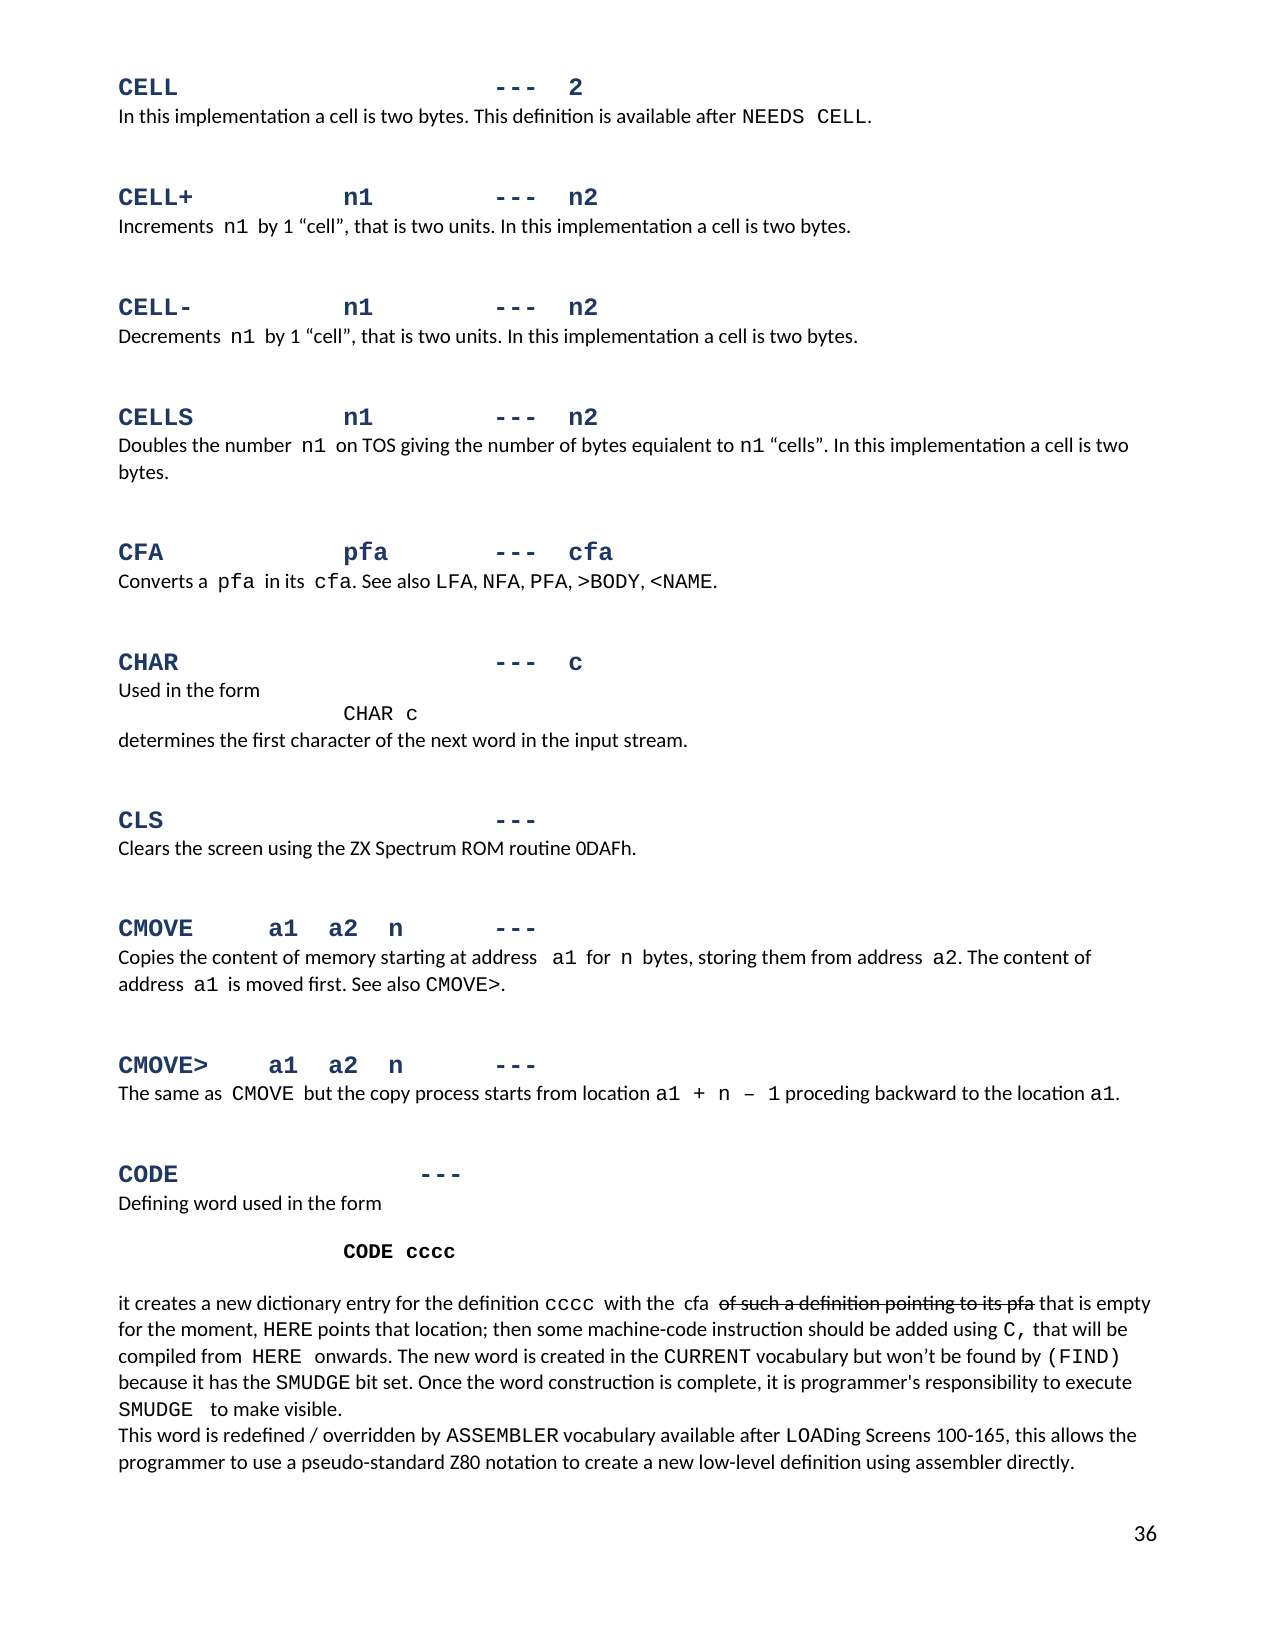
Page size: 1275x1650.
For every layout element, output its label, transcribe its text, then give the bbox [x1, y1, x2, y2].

text CODE cccc [118, 1241, 1157, 1265]
subtitle CODE --- [118, 1162, 1157, 1190]
text Defining word used in the form [118, 1190, 1157, 1216]
subtitle CHAR --- c [118, 649, 1157, 678]
subtitle CELL- n1 --- n2 [118, 294, 1157, 323]
subtitle CELL --- 2 [118, 75, 1157, 103]
text In this implementation a cell is two bytes. This definition is available after NEEDS CELL. [118, 103, 1157, 130]
subtitle CELLS n1 --- n2 [118, 404, 1157, 433]
subtitle CFA pfa --- cfa [118, 539, 1157, 568]
text determines the first character of the next word in the input stream. [118, 727, 1157, 752]
subtitle CLS --- [118, 807, 1157, 836]
text Copies the content of memory starting at address a1 for n bytes, storing them from address a2. The content of address a1 is moved first. See also CMOVE>. [118, 944, 1157, 997]
text Increments n1 by 1 “cell”, that is two units. In this implementation a cell is two bytes. [118, 213, 1157, 239]
text The same as CMOVE but the copy process starts from location a1 + n – 1 proceding backward to the location a1. [118, 1081, 1157, 1107]
subtitle CMOVE> a1 a2 n --- [118, 1052, 1157, 1081]
text Converts a pfa in its cfa. See also LFA, NFA, PFA, >BODY, <NAME. [118, 568, 1157, 594]
text This word is redefined / overridden by ASSEMBLER vocabulary available after LOADing Screens 100-165, this allows the programmer to use a pseudo-standard Z80 notation to create a new low-level definition using assembler directly. [118, 1422, 1157, 1474]
text Clears the screen using the ZX Spectrum ROM routine 0DAFh. [118, 836, 1157, 861]
text it creates a new dictionary entry for the definition cccc with the cfa of such a definition pointing to its pfa that is empty for the moment, HERE points that location; then some machine-code instruction should be added using C, that will be compiled from HERE onwards. The new word is created in the CURRENT vocabulary but won’t be found by (FIND) because it has the SMUDGE bit set. Once the word construction is complete, it is programmer's responsibility to execute SMUDGE to make visible. [118, 1290, 1157, 1422]
text CHAR c [118, 703, 1157, 727]
text Decrements n1 by 1 “cell”, that is two units. In this implementation a cell is two bytes. [118, 323, 1157, 349]
text Doubles the number n1 on TOS giving the number of bytes equialent to n1 “cells”. In this implementation a cell is two bytes. [118, 433, 1157, 484]
subtitle CELL+ n1 --- n2 [118, 185, 1157, 213]
text Used in the form [118, 678, 1157, 703]
subtitle CMOVE a1 a2 n --- [118, 916, 1157, 944]
